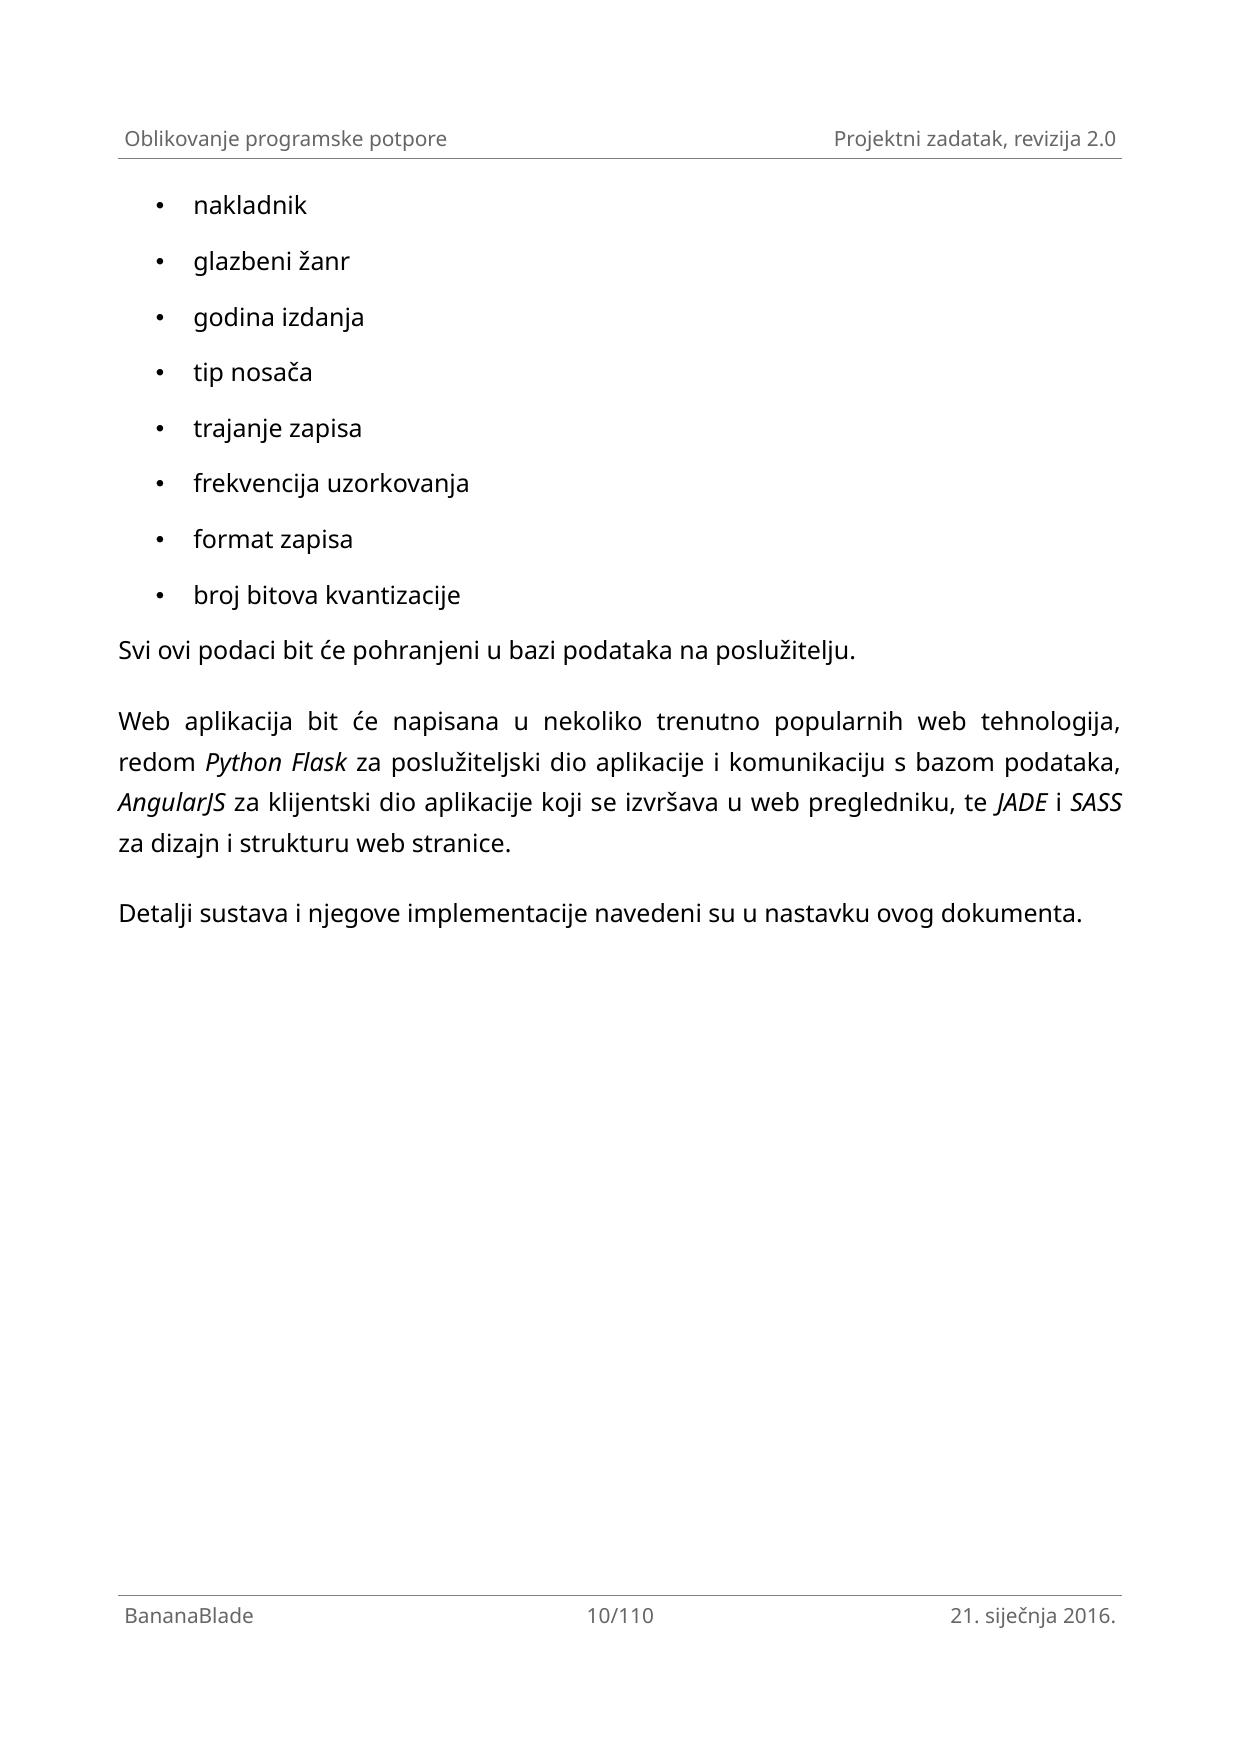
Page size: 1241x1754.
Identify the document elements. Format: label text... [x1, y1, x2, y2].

list trajanje zapisa [156, 411, 1122, 444]
list nakladnik [156, 188, 1122, 222]
list glazbeni žanr [156, 244, 1122, 278]
text Web aplikacija bit će napisana u nekoliko trenutno popularnih web tehnologija, redom Python Flask za poslužiteljski dio aplikacije i komunikaciju s bazom podataka, AngularJS za klijentski dio aplikacije koji se izvršava u web pregledniku, te JADE i SASS za dizajn i strukturu web stranice. [118, 703, 1122, 860]
list format zapisa [156, 522, 1122, 556]
list broj bitova kvantizacije [156, 577, 1122, 611]
list godina izdanja [156, 299, 1122, 333]
text Svi ovi podaci bit će pohranjeni u bazi podataka na poslužitelju. [118, 633, 1122, 667]
text Detalji sustava i njegove implementacije navedeni su u nastavku ovog dokumenta. [118, 896, 1122, 930]
list tip nosača [156, 355, 1122, 389]
list frekvencija uzorkovanja [156, 466, 1122, 500]
